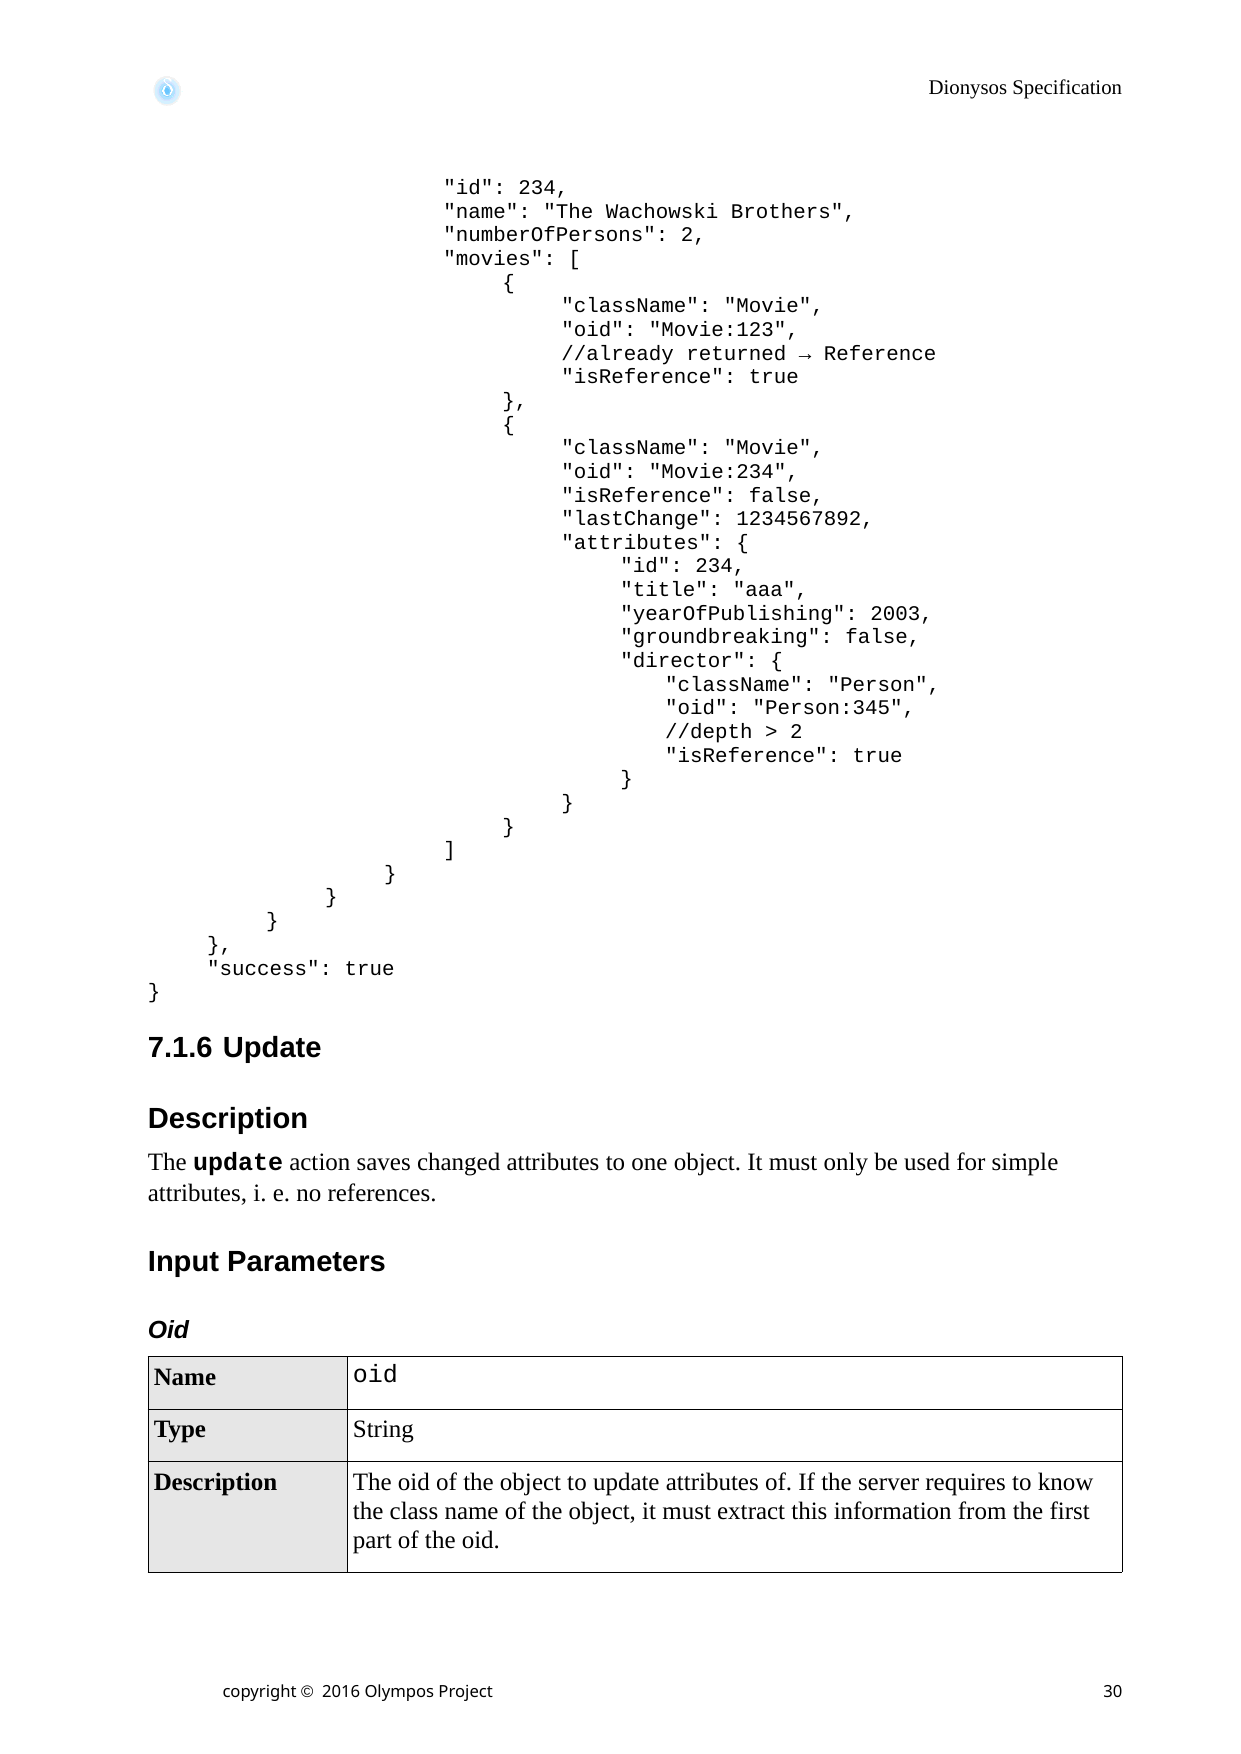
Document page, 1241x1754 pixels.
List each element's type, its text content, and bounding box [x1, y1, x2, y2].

text "isReference": false, [148, 484, 1122, 508]
table_cell Description [149, 1462, 347, 1572]
text } [148, 981, 1122, 1005]
subtitle Update [148, 1030, 1122, 1063]
table_header oid [348, 1357, 1122, 1409]
text "className": "Movie", [148, 437, 1122, 461]
text "director": { [148, 650, 1122, 674]
text "className": "Movie", [148, 295, 1122, 319]
text "oid": "Movie:123", [148, 319, 1122, 343]
text "success": true [148, 957, 1122, 981]
table_header Name [149, 1357, 347, 1409]
text "attributes": { [148, 532, 1122, 556]
text "title": "aaa", [148, 579, 1122, 603]
table_cell String [348, 1410, 1122, 1461]
text Oid [148, 1315, 1122, 1343]
text }, [148, 934, 1122, 957]
text "groundbreaking": false, [148, 626, 1122, 650]
text Description [148, 1101, 1122, 1134]
table_cell The oid of the object to update attributes of. If the server requires to know the class name of the object, it must extract this information from the first part of the oid. [348, 1462, 1122, 1572]
text //already returned → Reference [148, 343, 1122, 366]
table_cell Type [149, 1410, 347, 1461]
text ] [148, 839, 1122, 863]
text "oid": "Person:345", [148, 697, 1122, 721]
text "id": 234, [148, 177, 1122, 201]
text "lastChange": 1234567892, [148, 508, 1122, 532]
text } [148, 910, 1122, 934]
text "className": "Person", [148, 674, 1122, 697]
text { [148, 414, 1122, 437]
text } [148, 887, 1122, 910]
text { [148, 272, 1122, 295]
text "oid": "Movie:234", [148, 461, 1122, 484]
text "isReference": true [148, 745, 1122, 768]
text "numberOfPersons": 2, [148, 224, 1122, 248]
text Input Parameters [148, 1244, 1122, 1277]
text "isReference": true [148, 366, 1122, 390]
text } [148, 768, 1122, 792]
text }, [148, 390, 1122, 414]
text "id": 234, [148, 556, 1122, 579]
text //depth > 2 [148, 721, 1122, 745]
text } [148, 792, 1122, 816]
text } [148, 816, 1122, 839]
text } [148, 863, 1122, 887]
text "movies": [ [148, 248, 1122, 272]
picture [152, 75, 184, 106]
text "yearOfPublishing": 2003, [148, 603, 1122, 626]
text "name": "The Wachowski Brothers", [148, 201, 1122, 224]
text The update action saves changed attributes to one object. It must only be used for simple attributes, i. e. no references. [148, 1147, 1122, 1206]
